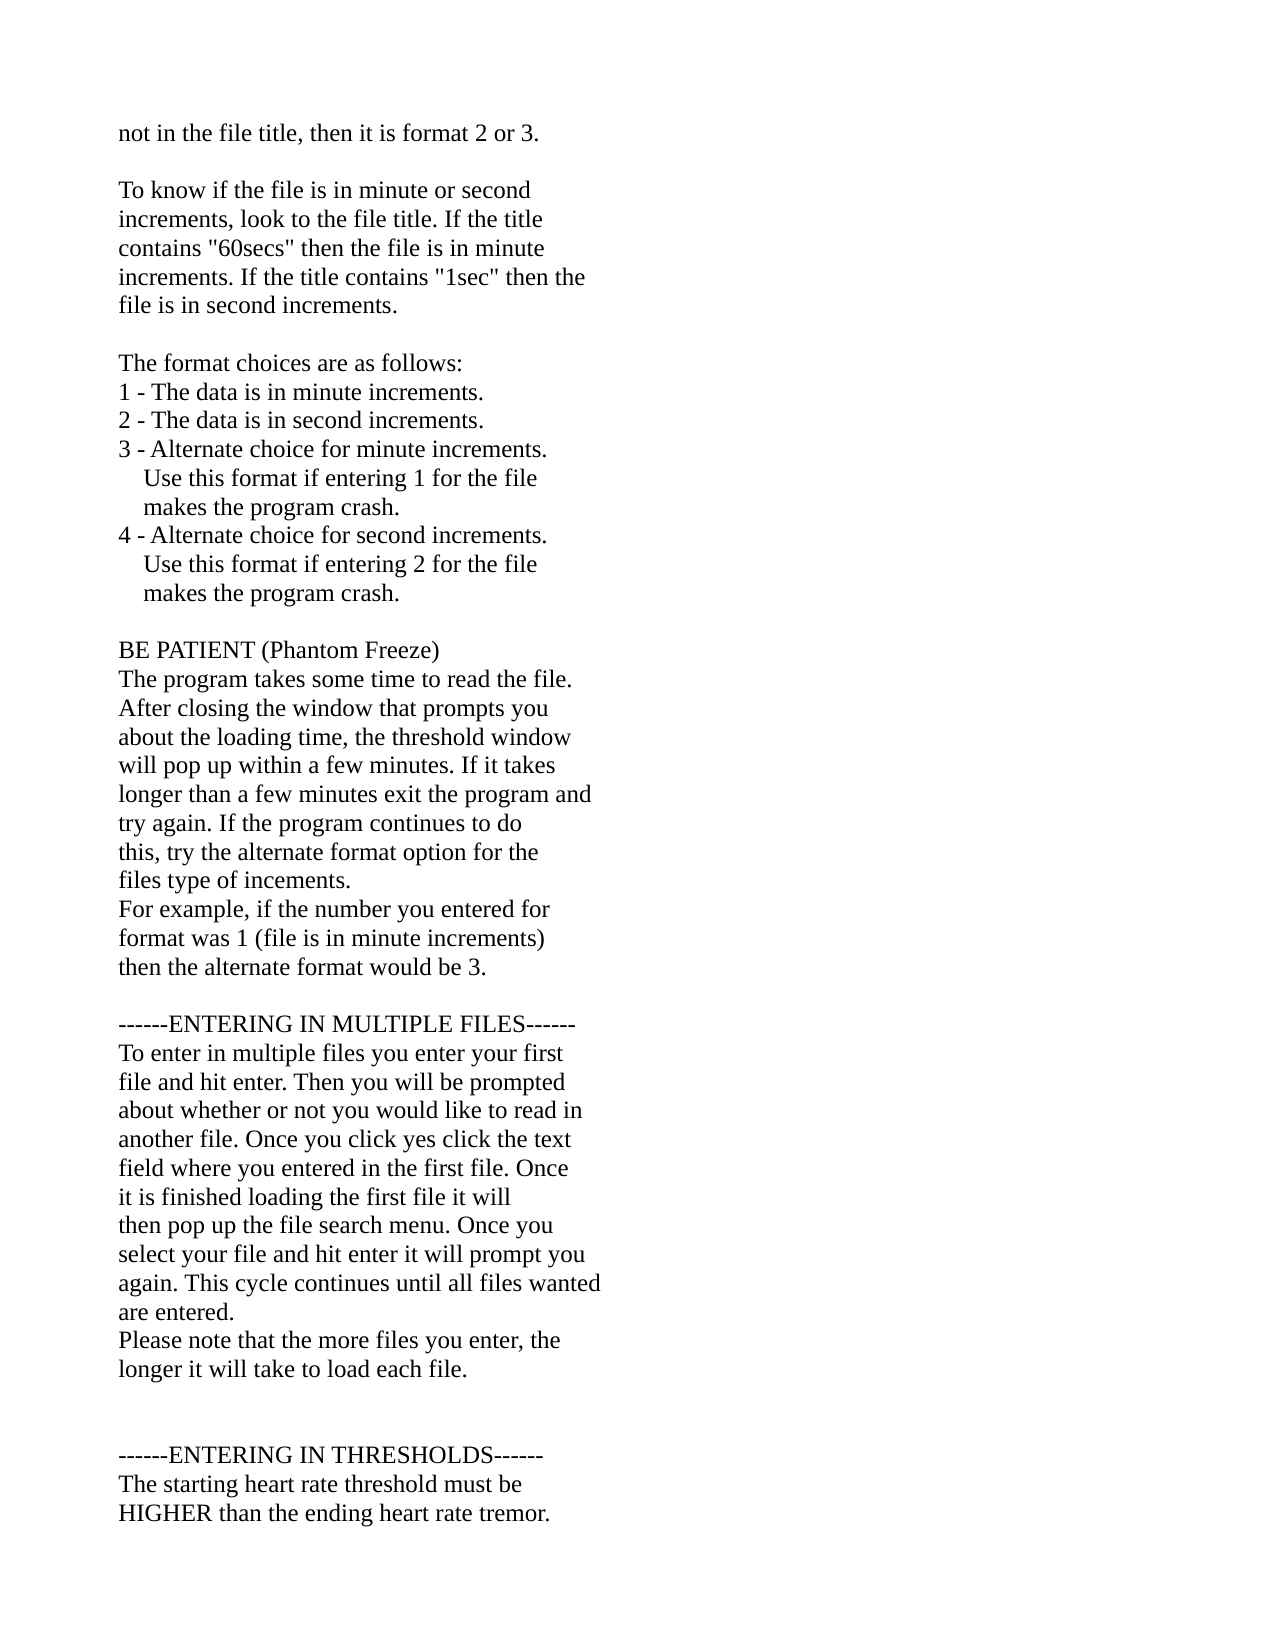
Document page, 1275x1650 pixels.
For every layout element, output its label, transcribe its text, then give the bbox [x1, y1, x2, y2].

text another file. Once you click yes click the text [118, 1124, 1157, 1153]
text The program takes some time to read the file. [118, 664, 1157, 693]
text will pop up within a few minutes. If it takes [118, 751, 1157, 779]
text select your file and hit enter it will prompt you [118, 1239, 1157, 1268]
text 3 - Alternate choice for minute increments. [118, 434, 1157, 463]
text about whether or not you would like to read in [118, 1096, 1157, 1124]
text After closing the window that prompts you [118, 693, 1157, 722]
text Use this format if entering 1 for the file [118, 463, 1157, 492]
text For example, if the number you entered for [118, 894, 1157, 923]
text 1 - The data is in minute increments. [118, 377, 1157, 406]
text 2 - The data is in second increments. [118, 406, 1157, 434]
text longer it will take to load each file. [118, 1354, 1157, 1383]
text about the loading time, the threshold window [118, 722, 1157, 751]
text To know if the file is in minute or second [118, 176, 1157, 204]
text again. This cycle continues until all files wanted [118, 1268, 1157, 1297]
text not in the file title, then it is format 2 or 3. [118, 118, 1157, 147]
text field where you entered in the first file. Once [118, 1153, 1157, 1182]
text longer than a few minutes exit the program and [118, 779, 1157, 808]
text 4 - Alternate choice for second increments. [118, 521, 1157, 549]
text this, try the alternate format option for the [118, 837, 1157, 866]
text it is finished loading the first file it will [118, 1182, 1157, 1211]
text Use this format if entering 2 for the file [118, 549, 1157, 578]
text contains "60secs" then the file is in minute [118, 233, 1157, 262]
text The starting heart rate threshold must be [118, 1469, 1157, 1498]
text ------ENTERING IN MULTIPLE FILES------ [118, 1009, 1157, 1038]
text format was 1 (file is in minute increments) [118, 923, 1157, 952]
text To enter in multiple files you enter your first [118, 1038, 1157, 1067]
text ------ENTERING IN THRESHOLDS------ [118, 1441, 1157, 1469]
text try again. If the program continues to do [118, 808, 1157, 837]
text are entered. [118, 1297, 1157, 1326]
text files type of incements. [118, 866, 1157, 894]
text file and hit enter. Then you will be prompted [118, 1067, 1157, 1096]
text Please note that the more files you enter, the [118, 1326, 1157, 1354]
text makes the program crash. [118, 492, 1157, 521]
text increments. If the title contains "1sec" then the [118, 262, 1157, 291]
text The format choices are as follows: [118, 348, 1157, 377]
text HIGHER than the ending heart rate tremor. [118, 1498, 1157, 1527]
text then the alternate format would be 3. [118, 952, 1157, 981]
text increments, look to the file title. If the title [118, 204, 1157, 233]
text file is in second increments. [118, 291, 1157, 319]
text BE PATIENT (Phantom Freeze) [118, 636, 1157, 664]
text then pop up the file search menu. Once you [118, 1211, 1157, 1239]
text makes the program crash. [118, 578, 1157, 607]
